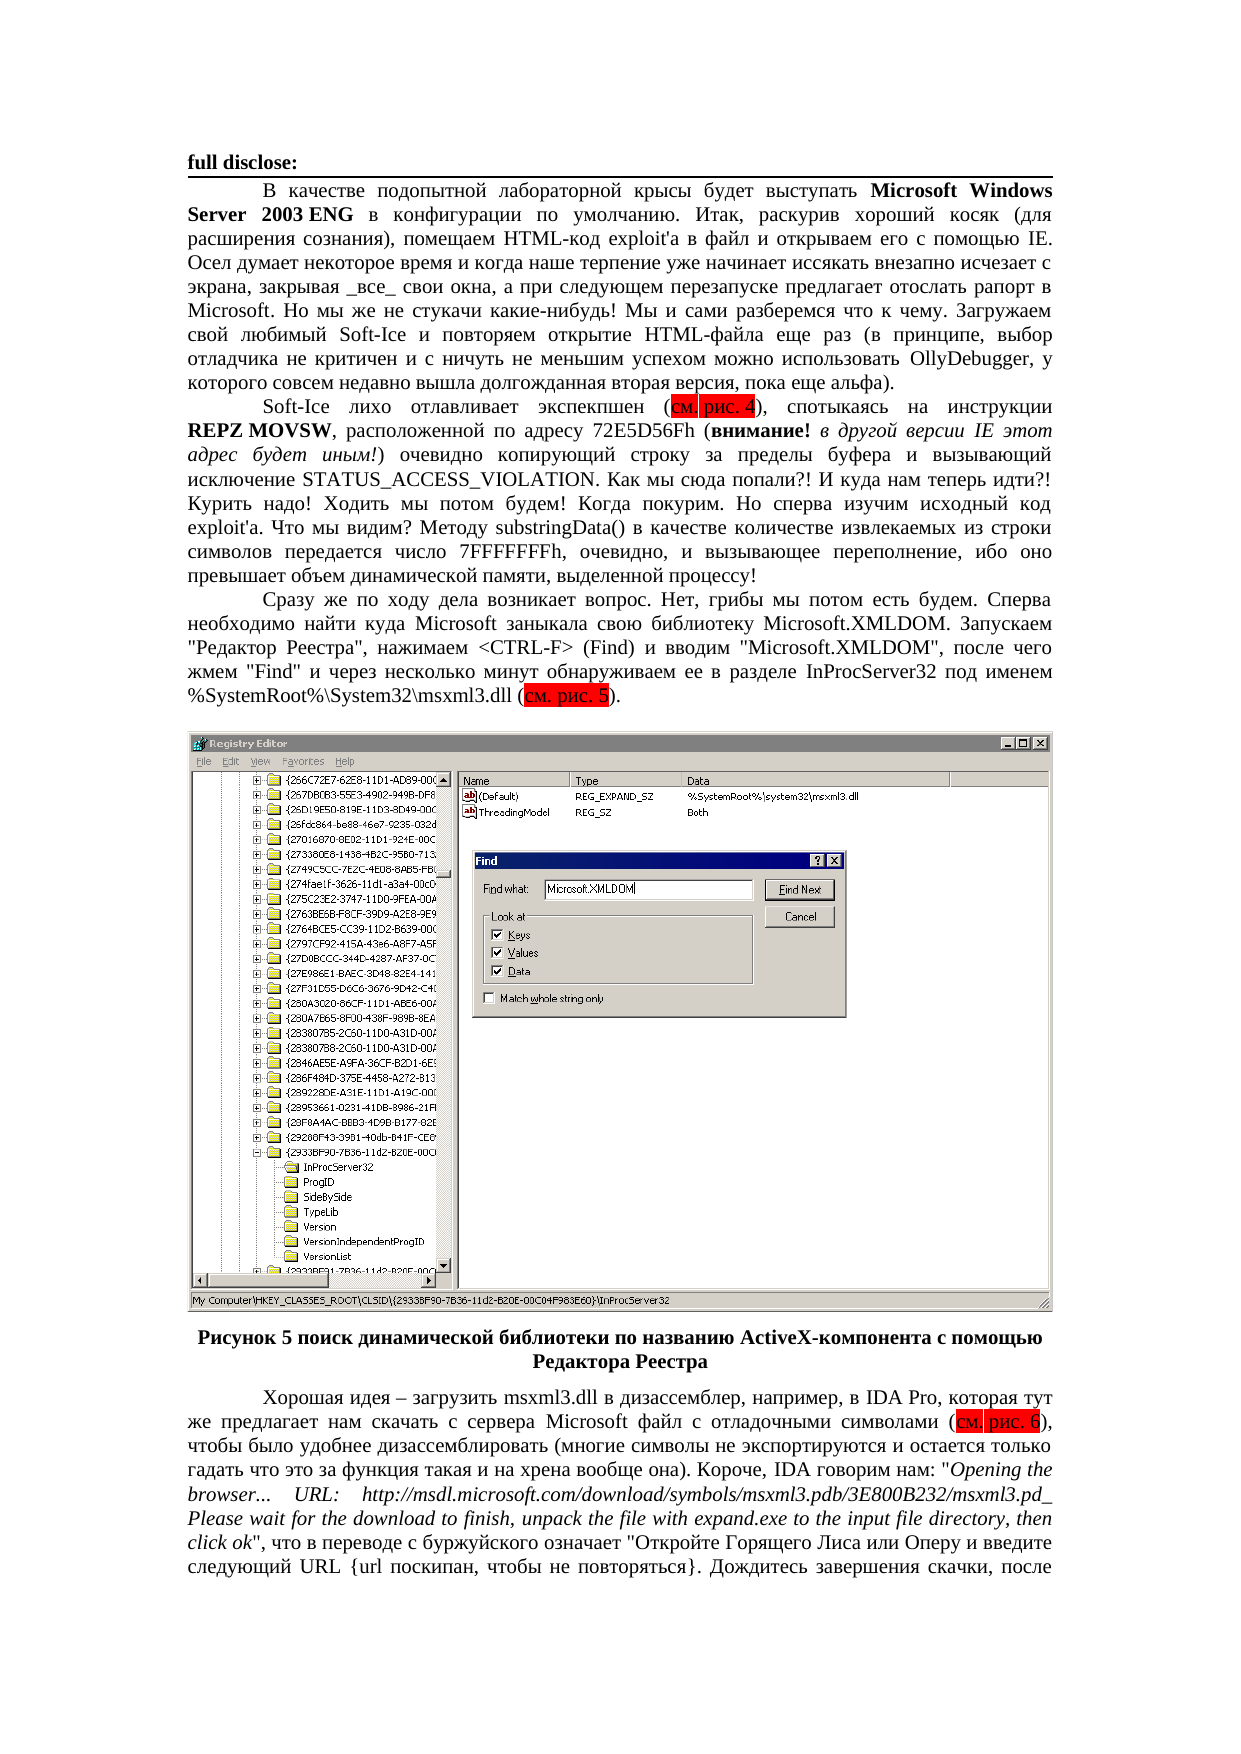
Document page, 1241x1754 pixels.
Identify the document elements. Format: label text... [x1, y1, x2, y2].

text Рисунок 5 поиск динамической библиотеки по названию ActiveX-компонента с помощью Редактора Реестра [187, 1324, 1053, 1373]
text Сразу же по ходу дела возникает вопрос. Нет, грибы мы потом есть будем. Сперва необходимо найти куда Microsoft заныкала свою библиотеку Microsoft.XMLDOM. Запускаем "Редактор Реестра", нажимаем <CTRL-F> (Find) и вводим "Microsoft.XMLDOM", после чего жмем "Find" и через несколько минут обнаруживаем ее в разделе InProcServer32 под именем %SystemRoot%\System32\msxml3.dll (см. рис. 5). [187, 587, 1053, 707]
text Soft-Ice лихо отлавливает экспекпшен (см. рис. 4), спотыкаясь на инструкции REPZ MOVSW, расположенной по адресу 72E5D56Fh (внимание! в другой версии IE этот адрес будет иным!) очевидно копирующий строку за пределы буфера и вызывающий исключение STATUS_ACCESS_VIOLATION. Как мы сюда попали?! И куда нам теперь идти?! Курить надо! Ходить мы потом будем! Когда покурим. Но сперва изучим исходный код exploit'а. Что мы видим? Методу substringData() в качестве количестве извлекаемых из строки символов передается число 7FFFFFFFh, очевидно, и вызывающее переполнение, ибо оно превышает объем динамической памяти, выделенной процессу! [187, 394, 1053, 587]
text Хорошая идея – загрузить msxml3.dll в дизассемблер, например, в IDA Pro, которая тут же предлагает нам скачать с сервера Microsoft файл с отладочными символами (см. рис. 6), чтобы было удобнее дизассемблировать (многие символы не экспортируются и остается только гадать что это за функция такая и на хрена вообще она). Короче, IDA говорим нам: "Opening the browser... URL: http://msdl.microsoft.com/download/symbols/msxml3.pdb/3E800B232/msxml3.pd_ Please wait for the download to finish, unpack the file with expand.exe to the input file directory, then click ok", что в переводе с буржуйского означает "Откройте Горящего Лиса или Оперу и введите следующий URL {url поскипан, чтобы не повторяться}. Дождитесь завершения скачки, после [187, 1385, 1053, 1578]
picture [187, 731, 1053, 1312]
text В качестве подопытной лабораторной крысы будет выступать Microsoft Windows Server 2003 ENG в конфигурации по умолчанию. Итак, раскурив хороший косяк (для расширения сознания), помещаем HTML-код exploit'а в файл и открываем его с помощью IE. Осел думает некоторое время и когда наше терпение уже начинает иссякать внезапно исчезает с экрана, закрывая _все_ свои окна, а при следующем перезапуске предлагает отослать рапорт в Microsoft. Но мы же не стукачи какие-нибудь! Мы и сами разберемся что к чему. Загружаем свой любимый Soft-Ice и повторяем открытие HTML-файла еще раз (в принципе, выбор отладчика не критичен и с ничуть не меньшим успехом можно использовать OllyDebugger, у которого совсем недавно вышла долгожданная вторая версия, пока еще альфа). [187, 178, 1053, 394]
text full disclose: [187, 150, 1053, 178]
